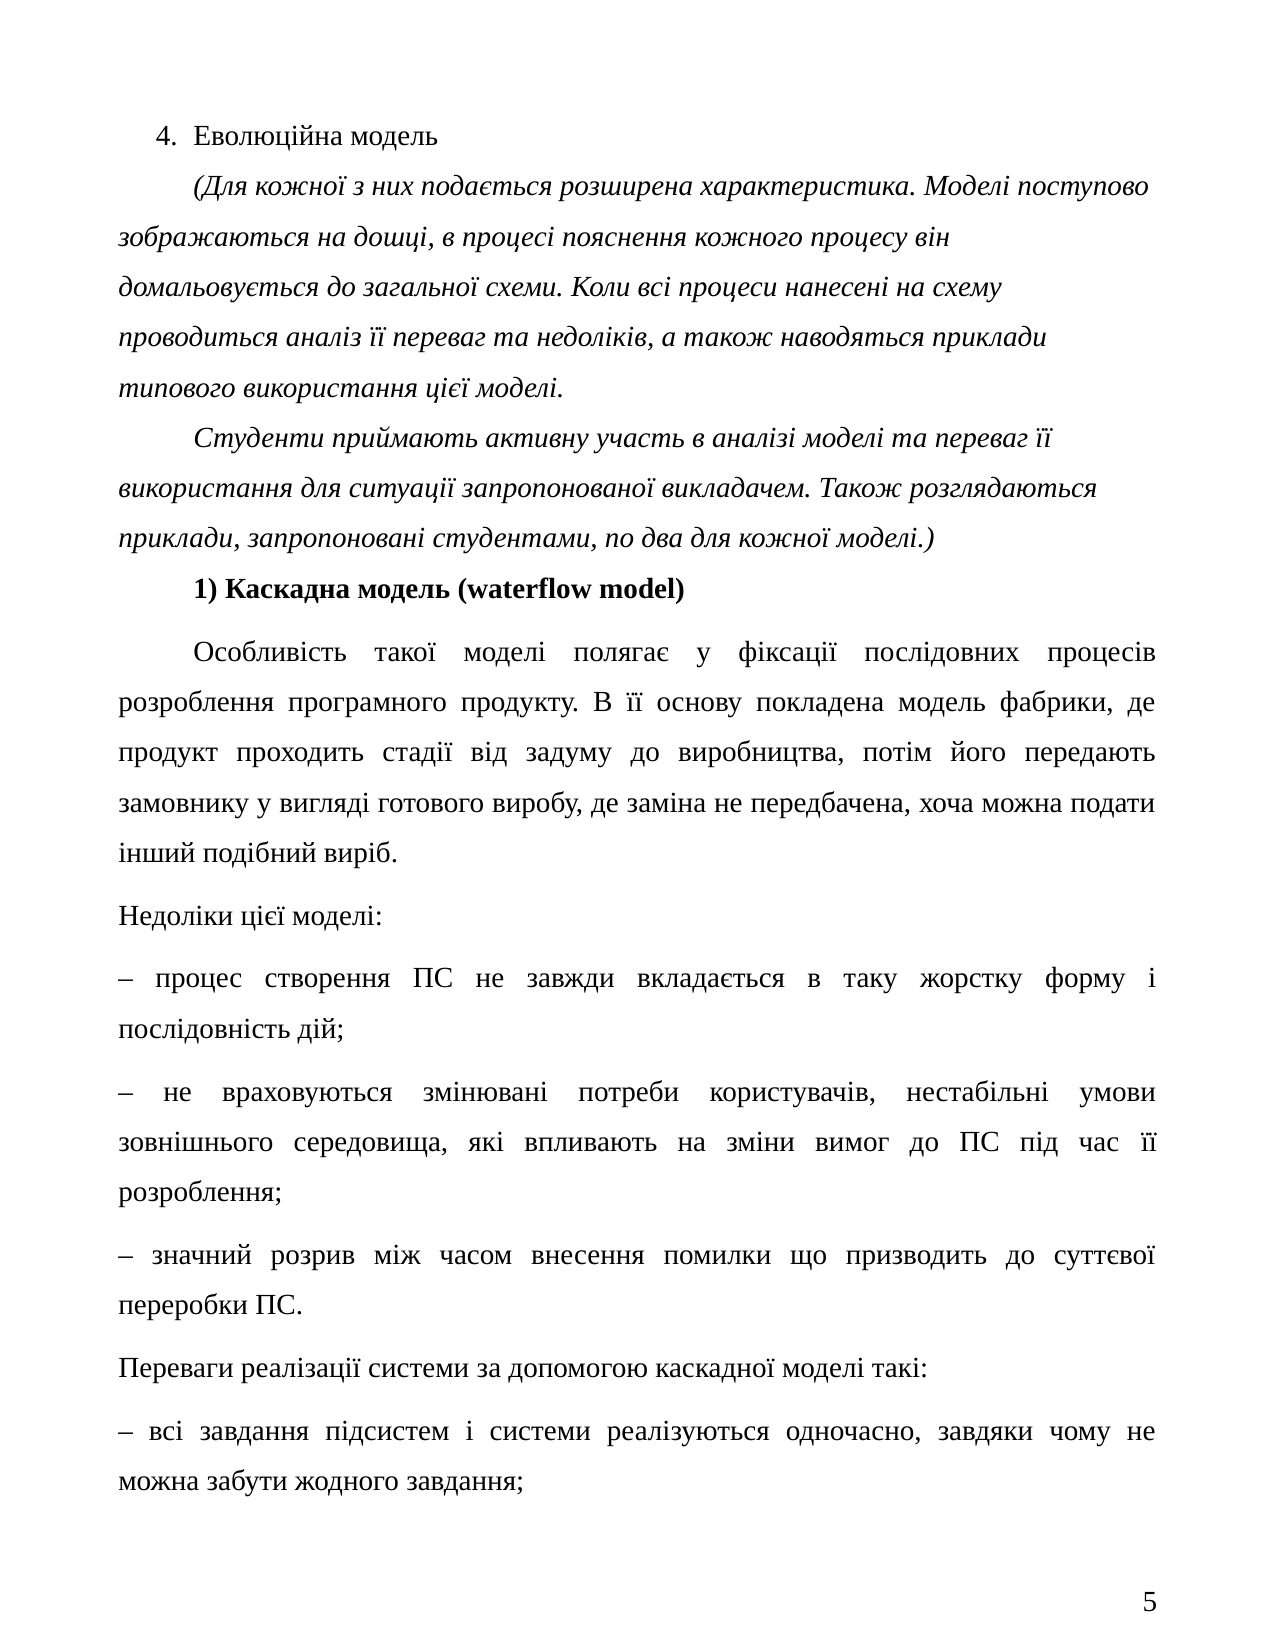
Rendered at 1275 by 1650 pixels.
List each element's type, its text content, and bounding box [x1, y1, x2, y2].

text Особливість такої моделі полягає у фіксації послідовних процесів розроблення програмного продукту. В її основу покладена модель фабрики, де продукт проходить стадії від задуму до виробництва, потім його передають замовнику у вигляді готового виробу, де заміна не передбачена, хоча можна подати інший подібний виріб. [118, 634, 1157, 868]
text 1) Каскадна модель (waterflow model) [118, 571, 1157, 604]
text Недоліки цієї моделі: [118, 898, 1157, 931]
text (Для кожної з них подається розширена характеристика. Моделі поступово зображаються на дошці, в процесі пояснення кожного процесу він домальовується до загальної схеми. Коли всі процеси нанесені на схему проводиться аналіз її переваг та недоліків, а також наводяться приклади типового використання цієї моделі. [118, 168, 1157, 403]
text – значний розрив між часом внесення помилки що призводить до суттєвої переробки ПС. [118, 1237, 1157, 1321]
list Еволюційна модель [156, 118, 1157, 152]
text Переваги реалізації системи за допомогою каскадної моделі такі: [118, 1350, 1157, 1384]
text – всі завдання підсистем і системи реалізуються одночасно, завдяки чому не можна забути жодного завдання; [118, 1413, 1157, 1497]
text – процес створення ПС не завжди вкладається в таку жорстку форму і послідовність дій; [118, 961, 1157, 1044]
text – не враховуються змінювані потреби користувачів, нестабільні умови зовнішнього середовища, які впливають на зміни вимог до ПС під час її розроблення; [118, 1074, 1157, 1208]
text Студенти приймають активну участь в аналізі моделі та переваг її використання для ситуації запропонованої викладачем. Також розглядаються приклади, запропоновані студентами, по два для кожної моделі.) [118, 420, 1157, 554]
